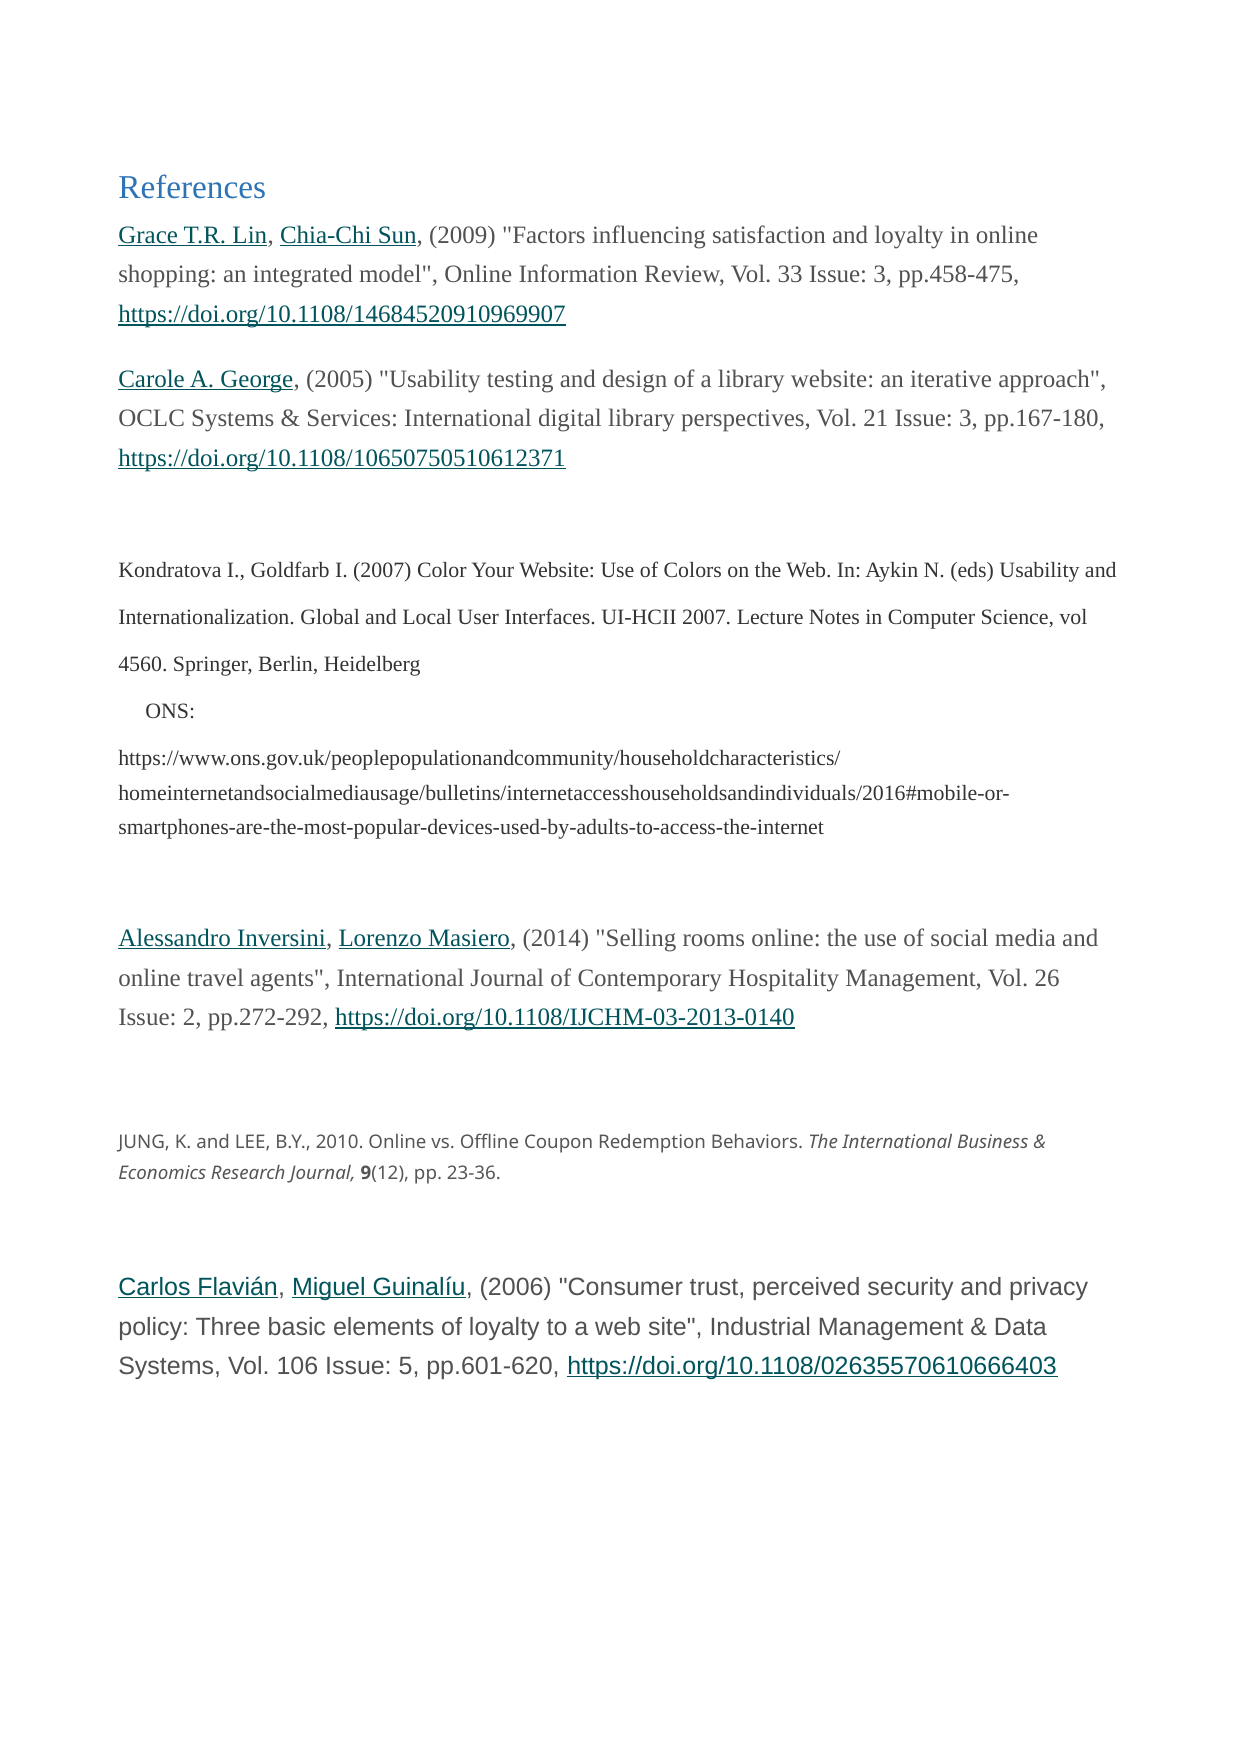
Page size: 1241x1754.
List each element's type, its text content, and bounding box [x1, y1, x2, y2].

text Alessandro Inversini, Lorenzo Masiero, (2014) "Selling rooms online: the use of social media and online travel agents", International Journal of Contemporary Hospitality Management, Vol. 26 Issue: 2, pp.272-292, https://doi.org/10.1108/IJCHM-03-2013-0140 [118, 923, 1122, 1031]
text JUNG, K. and LEE, B.Y., 2010. Online vs. Offline Coupon Redemption Behaviors. The International Business & Economics Research Journal, 9(12), pp. 23-36. [118, 1128, 1122, 1184]
text Kondratova I., Goldfarb I. (2007) Color Your Website: Use of Colors on the Web. In: Aykin N. (eds) Usability and Internationalization. Global and Local User Interfaces. UI-HCII 2007. Lecture Notes in Computer Science, vol 4560. Springer, Berlin, Heidelberg [118, 557, 1122, 676]
text https://www.ons.gov.uk/peoplepopulationandcommunity/householdcharacteristics/homeinternetandsocialmediausage/bulletins/internetaccesshouseholdsandindividuals/2016#mobile-or-smartphones-are-the-most-popular-devices-used-by-adults-to-access-the-internet [118, 745, 1122, 839]
text References [118, 167, 1122, 206]
text Carlos Flavián, Miguel Guinalíu, (2006) "Consumer trust, perceived security and privacy policy: Three basic elements of loyalty to a web site", Industrial Management & Data Systems, Vol. 106 Issue: 5, pp.601-620, https://doi.org/10.1108/02635570610666403 [118, 1272, 1122, 1380]
text ONS: [118, 698, 1122, 723]
text Grace T.R. Lin, Chia‐Chi Sun, (2009) "Factors influencing satisfaction and loyalty in online shopping: an integrated model", Online Information Review, Vol. 33 Issue: 3, pp.458-475, https://doi.org/10.1108/14684520910969907 [118, 220, 1122, 328]
text Carole A. George, (2005) "Usability testing and design of a library website: an iterative approach", OCLC Systems & Services: International digital library perspectives, Vol. 21 Issue: 3, pp.167-180, https://doi.org/10.1108/10650750510612371 [118, 364, 1122, 472]
